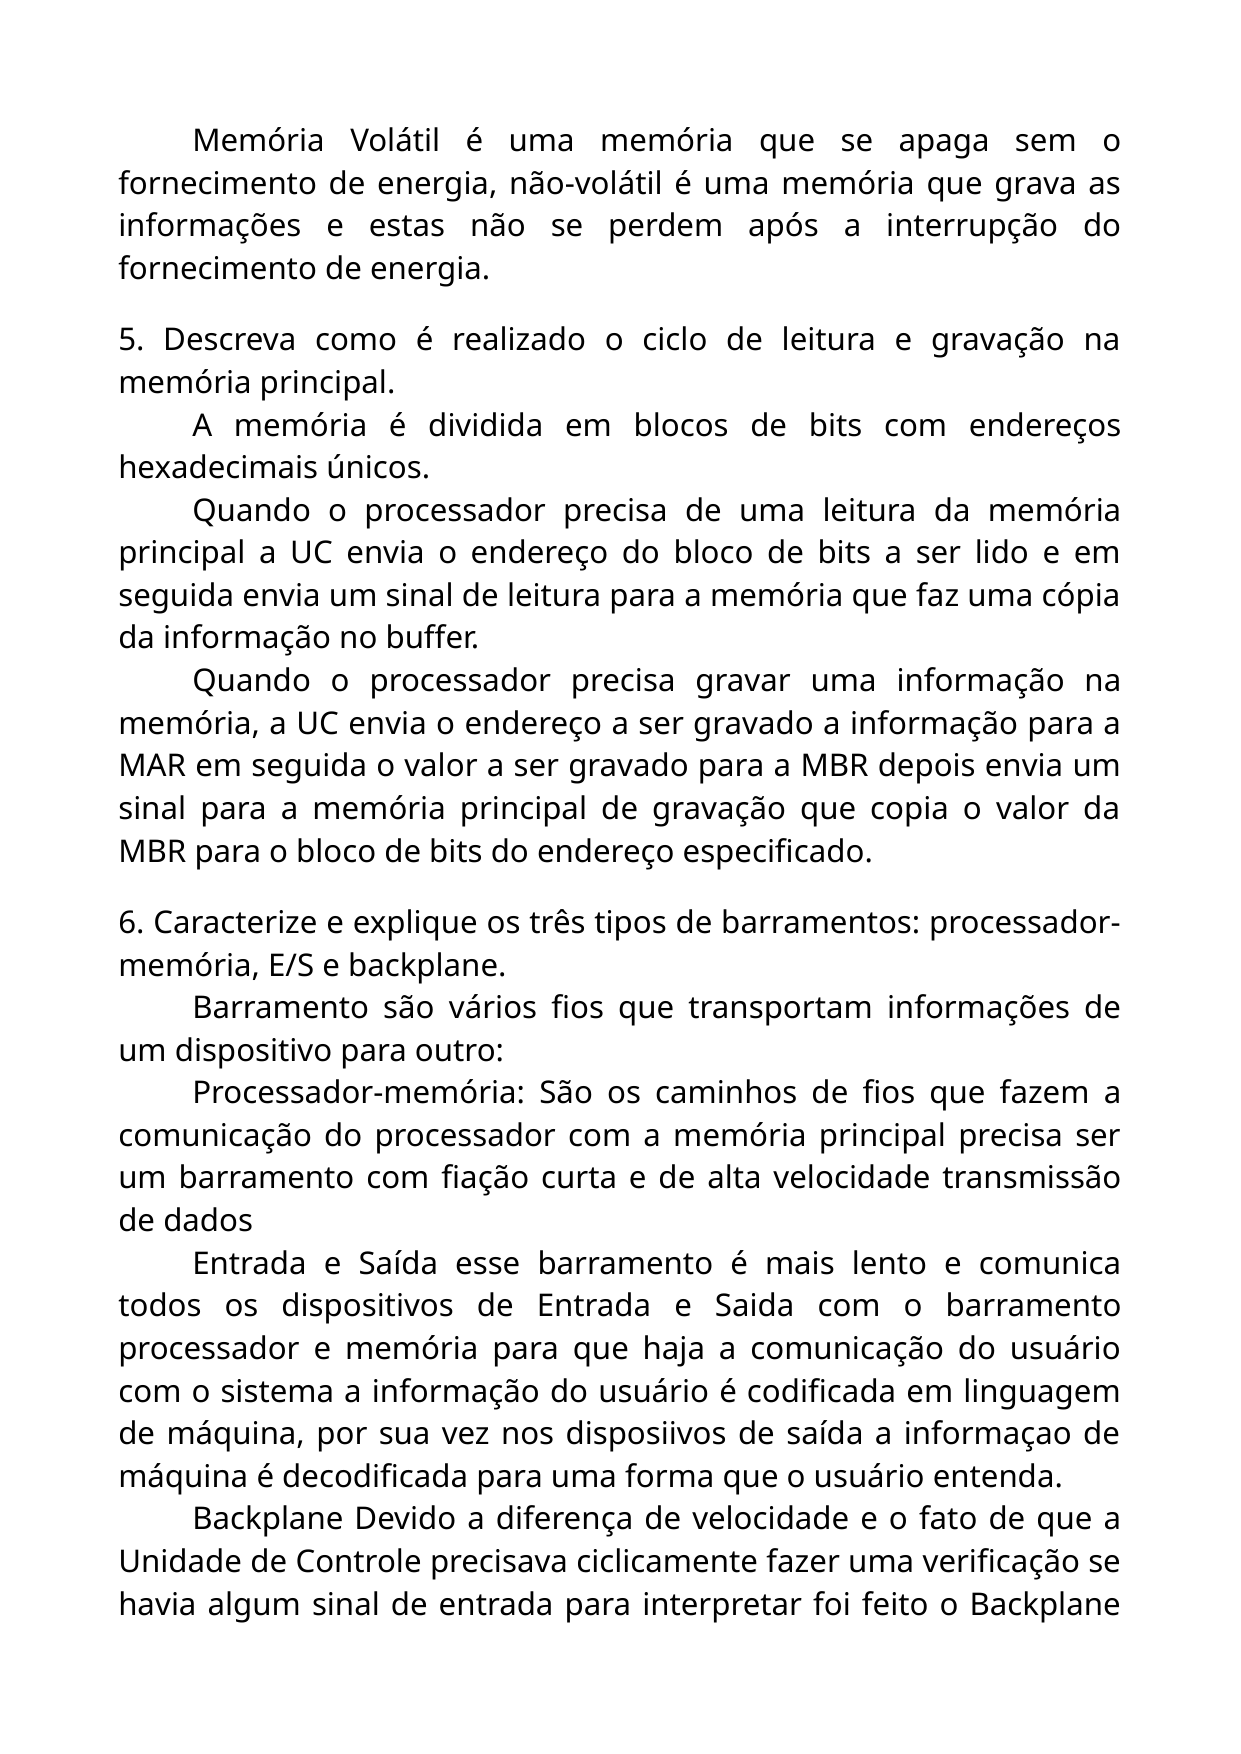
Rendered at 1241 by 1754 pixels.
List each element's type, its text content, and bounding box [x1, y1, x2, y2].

text Backplane Devido a diferença de velocidade e o fato de que a Unidade de Controle precisava ciclicamente fazer uma verificação se havia algum sinal de entrada para interpretar foi feito o Backplane [118, 1496, 1122, 1624]
text Memória Volátil é uma memória que se apaga sem o fornecimento de energia, não-volátil é uma memória que grava as informações e estas não se perdem após a interrupção do fornecimento de energia. [118, 118, 1122, 288]
text Quando o processador precisa de uma leitura da memória principal a UC envia o endereço do bloco de bits a ser lido e em seguida envia um sinal de leitura para a memória que faz uma cópia da informação no buffer. [118, 488, 1122, 658]
text Processador-memória: São os caminhos de fios que fazem a comunicação do processador com a memória principal precisa ser um barramento com fiação curta e de alta velocidade transmissão de dados [118, 1070, 1122, 1241]
text Entrada e Saída esse barramento é mais lento e comunica todos os dispositivos de Entrada e Saida com o barramento processador e memória para que haja a comunicação do usuário com o sistema a informação do usuário é codificada em linguagem de máquina, por sua vez nos disposiivos de saída a informaçao de máquina é decodificada para uma forma que o usuário entenda. [118, 1241, 1122, 1496]
text 6. Caracterize e explique os três tipos de barramentos: processador-memória, E/S e backplane. [118, 900, 1122, 985]
text 5. Descreva como é realizado o ciclo de leitura e gravação na memória principal. [118, 317, 1122, 402]
text Quando o processador precisa gravar uma informação na memória, a UC envia o endereço a ser gravado a informação para a MAR em seguida o valor a ser gravado para a MBR depois envia um sinal para a memória principal de gravação que copia o valor da MBR para o bloco de bits do endereço especificado. [118, 658, 1122, 871]
text Barramento são vários fios que transportam informações de um dispositivo para outro: [118, 985, 1122, 1070]
text A memória é dividida em blocos de bits com endereços hexadecimais únicos. [118, 402, 1122, 488]
